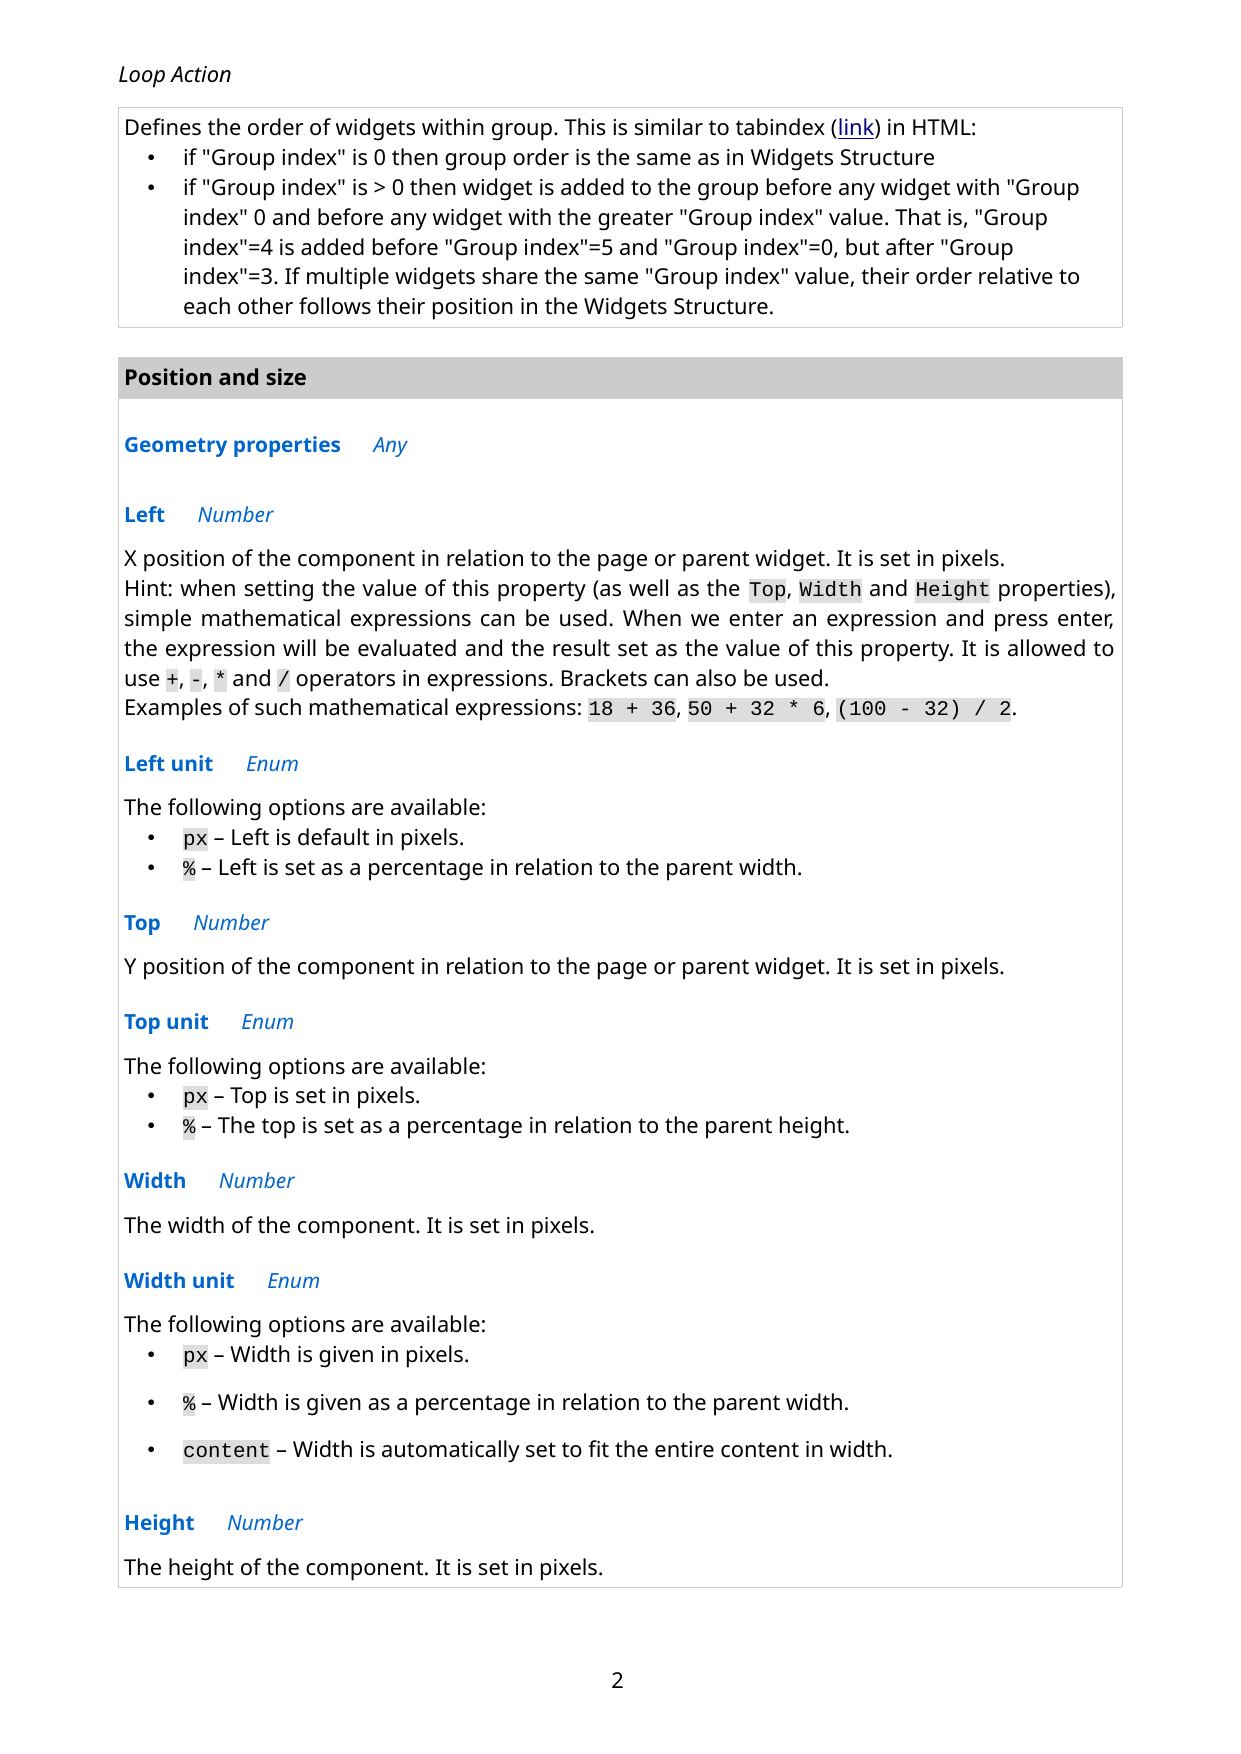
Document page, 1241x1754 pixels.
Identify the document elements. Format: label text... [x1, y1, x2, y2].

table_header Position and size [119, 358, 1122, 398]
table_cell Defines the order of widgets within group. This is similar to tabindex (link) in HTML: if "Group index" is 0 then group order is the same as in Widgets Structure if "Group index" is > 0 then widget is added to the group before any widget with "Group index" 0 and before any widget with the greater "Group index" value. That is, "Group index"=4 is added before "Group index"=5 and "Group index"=0, but after "Group index"=3. If multiple widgets share the same "Group index" value, their order relative to each other follows their position in the Widgets Structure. [119, 108, 1122, 327]
table_cell Geometry properties Any Left Number X position of the component in relation to the page or parent widget. It is set in pixels. Hint: when setting the value of this property (as well as the Top, Width and Height properties), simple mathematical expressions can be used. When we enter an expression and press enter, the expression will be evaluated and the result set as the value of this property. It is allowed to use +, -, * and / operators in expressions. Brackets can also be used. Examples of such mathematical expressions: 18 + 36, 50 + 32 * 6, (100 - 32) / 2. Left unit Enum The following options are available: px – Left is default in pixels. % – Left is set as a percentage in relation to the parent width. Top Number Y position of the component in relation to the page or parent widget. It is set in pixels. Top unit Enum The following options are available: px – Top is set in pixels. % – The top is set as a percentage in relation to the parent height. Width Number The width of the component. It is set in pixels. Width unit Enum The following options are available: px – Width is given in pixels. % – Width is given as a percentage in relation to the parent width. content – Width is automatically set to fit the entire content in width. Height Number The height of the component. It is set in pixels. [119, 399, 1122, 1587]
